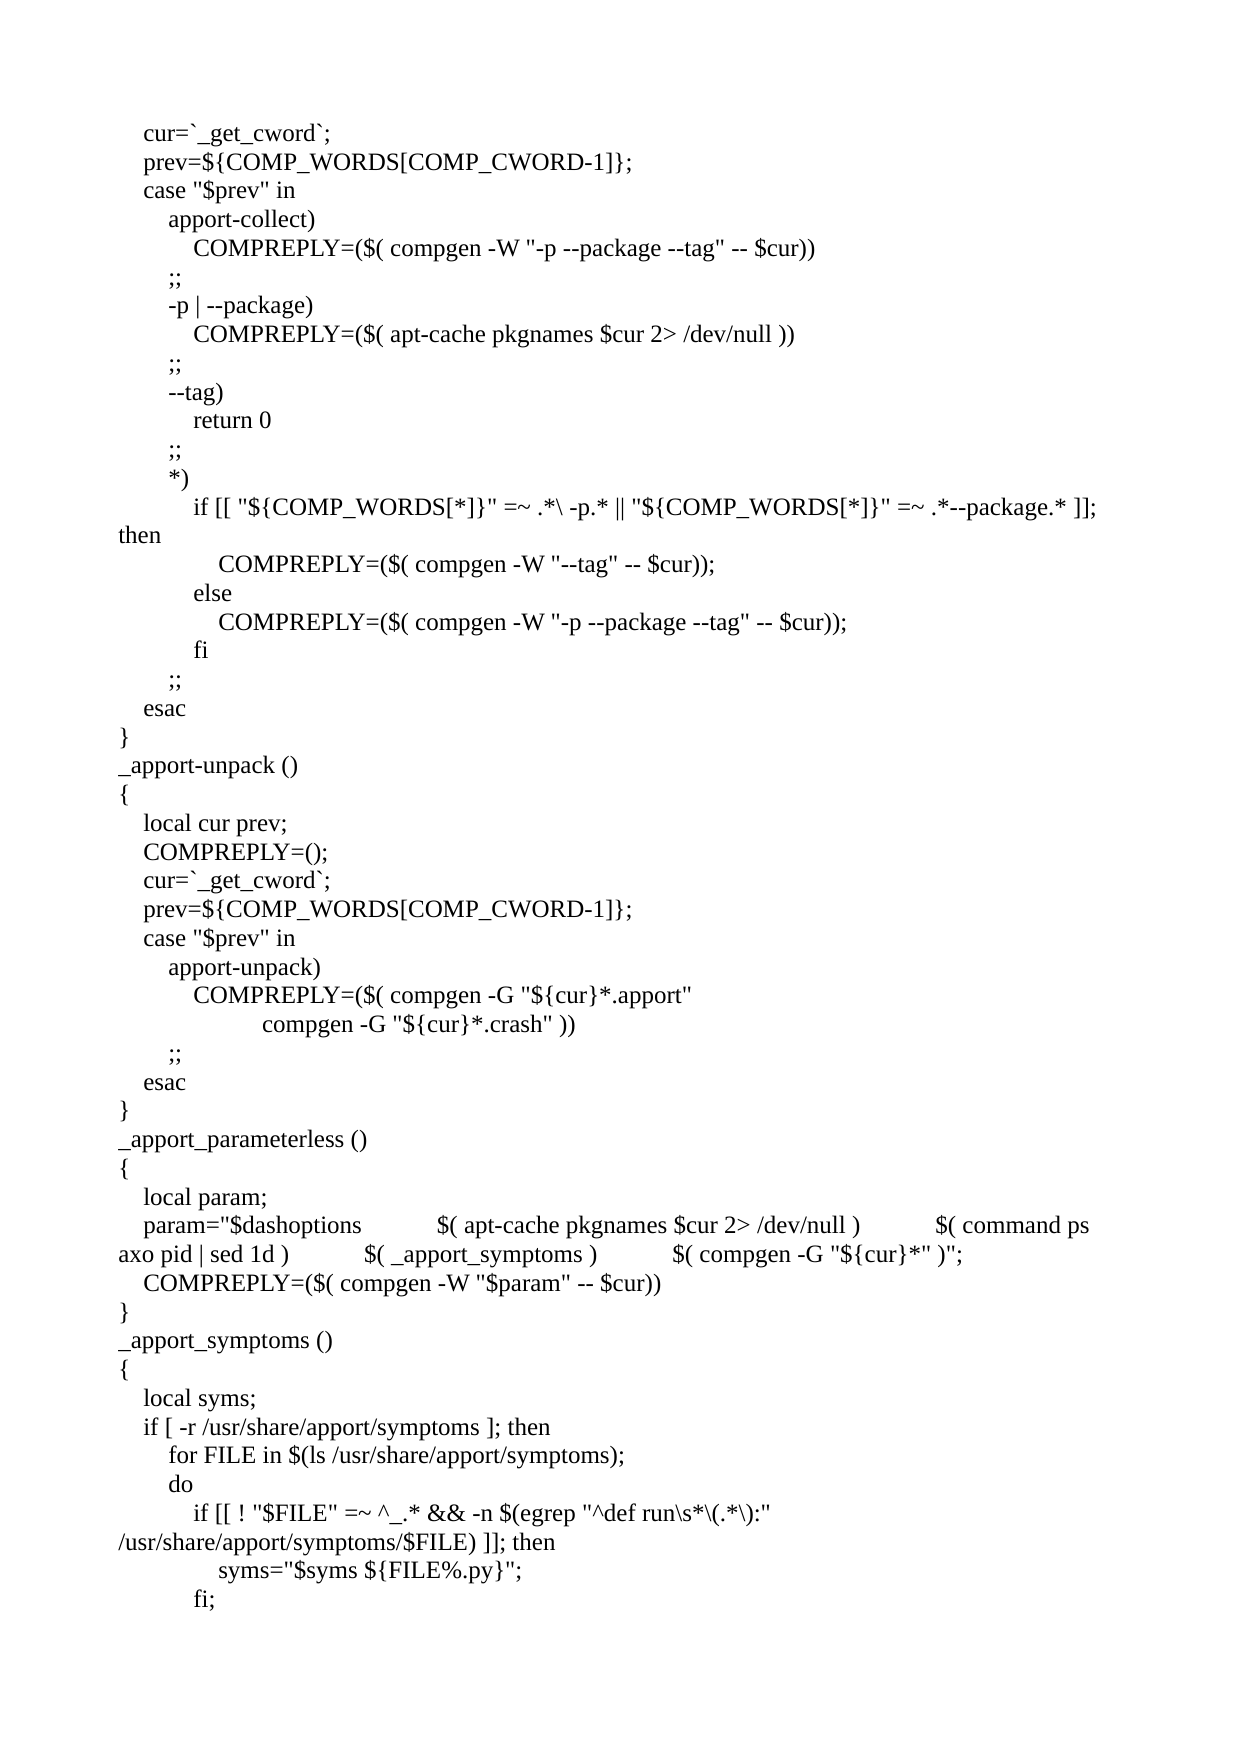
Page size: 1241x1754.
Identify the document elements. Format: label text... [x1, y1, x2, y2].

text _apport_parameterless () [118, 1124, 1122, 1153]
text ;; [118, 262, 1122, 291]
text ;; [118, 1038, 1122, 1067]
text else [118, 578, 1122, 607]
text apport-unpack) [118, 952, 1122, 981]
text ;; [118, 664, 1122, 693]
text { [118, 779, 1122, 808]
text prev=${COMP_WORDS[COMP_CWORD-1]}; [118, 147, 1122, 176]
text --tag) [118, 377, 1122, 406]
text case "$prev" in [118, 923, 1122, 952]
text local syms; [118, 1383, 1122, 1412]
text COMPREPLY=($( apt-cache pkgnames $cur 2> /dev/null )) [118, 319, 1122, 348]
text ;; [118, 348, 1122, 377]
text fi; [118, 1584, 1122, 1613]
text local cur prev; [118, 808, 1122, 837]
text esac [118, 693, 1122, 722]
text cur=`_get_cword`; [118, 118, 1122, 147]
text } [118, 722, 1122, 751]
text *) [118, 463, 1122, 492]
text syms="$syms ${FILE%.py}"; [118, 1556, 1122, 1584]
text esac [118, 1067, 1122, 1096]
text compgen -G "${cur}*.crash" )) [118, 1009, 1122, 1038]
text COMPREPLY=($( compgen -W "--tag" -- $cur)); [118, 549, 1122, 578]
text -p | --package) [118, 291, 1122, 319]
text local param; [118, 1182, 1122, 1211]
text _apport_symptoms () [118, 1326, 1122, 1354]
text return 0 [118, 406, 1122, 434]
text if [[ "${COMP_WORDS[*]}" =~ .*\ -p.* || "${COMP_WORDS[*]}" =~ .*--package.* ]]; then [118, 492, 1122, 549]
text { [118, 1153, 1122, 1182]
text COMPREPLY=($( compgen -G "${cur}*.apport" [118, 981, 1122, 1009]
text do [118, 1469, 1122, 1498]
text apport-collect) [118, 204, 1122, 233]
text COMPREPLY=($( compgen -W "$param" -- $cur)) [118, 1268, 1122, 1297]
text COMPREPLY=(); [118, 837, 1122, 866]
text prev=${COMP_WORDS[COMP_CWORD-1]}; [118, 894, 1122, 923]
text ;; [118, 434, 1122, 463]
text fi [118, 636, 1122, 664]
text if [ -r /usr/share/apport/symptoms ]; then [118, 1412, 1122, 1441]
text cur=`_get_cword`; [118, 866, 1122, 894]
text { [118, 1354, 1122, 1383]
text _apport-unpack () [118, 751, 1122, 779]
text COMPREPLY=($( compgen -W "-p --package --tag" -- $cur)); [118, 607, 1122, 636]
text case "$prev" in [118, 176, 1122, 204]
text if [[ ! "$FILE" =~ ^_.* && -n $(egrep "^def run\s*\(.*\):" /usr/share/apport/symptoms/$FILE) ]]; then [118, 1498, 1122, 1556]
text param="$dashoptions $( apt-cache pkgnames $cur 2> /dev/null ) $( command ps axo pid | sed 1d ) $( _apport_symptoms ) $( compgen -G "${cur}*" )"; [118, 1211, 1122, 1268]
text COMPREPLY=($( compgen -W "-p --package --tag" -- $cur)) [118, 233, 1122, 262]
text for FILE in $(ls /usr/share/apport/symptoms); [118, 1441, 1122, 1469]
text } [118, 1297, 1122, 1326]
text } [118, 1096, 1122, 1124]
